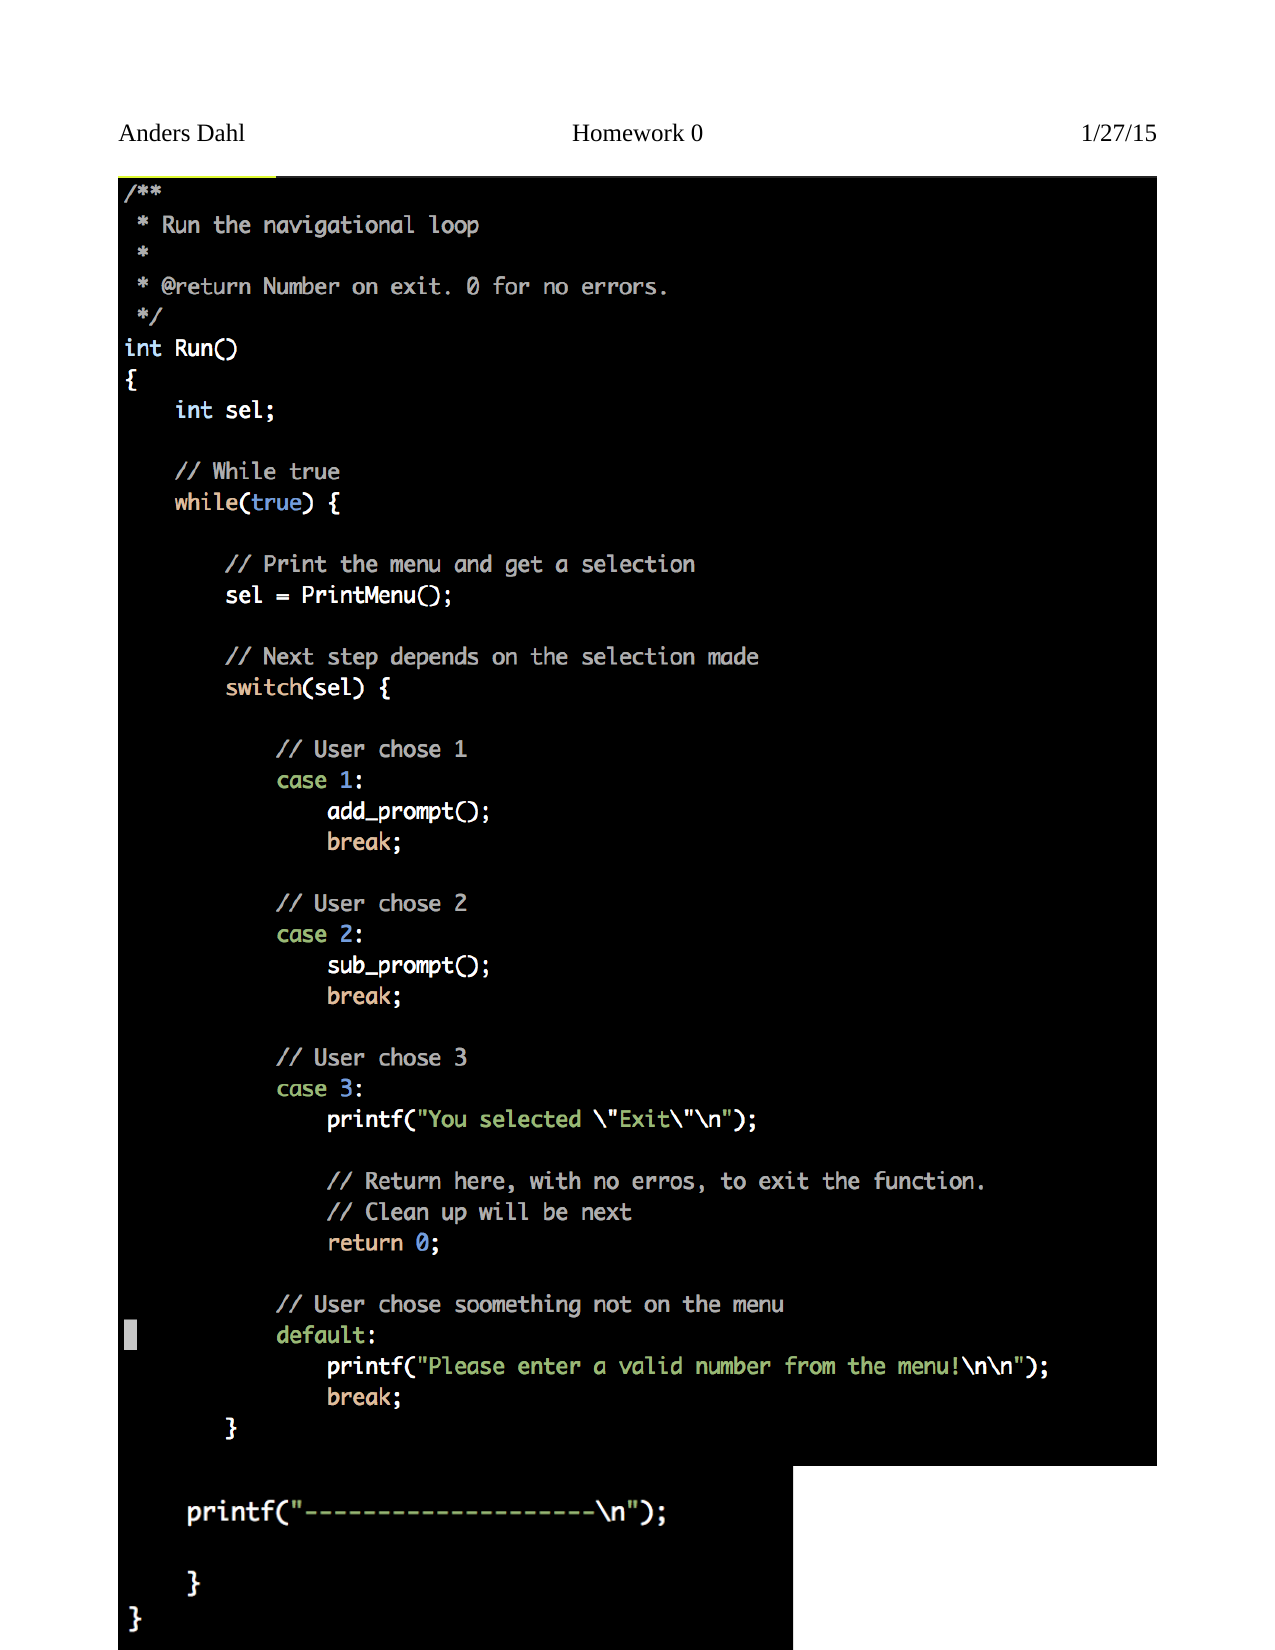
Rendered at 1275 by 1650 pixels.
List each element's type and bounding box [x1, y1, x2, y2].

picture [118, 176, 1157, 1650]
